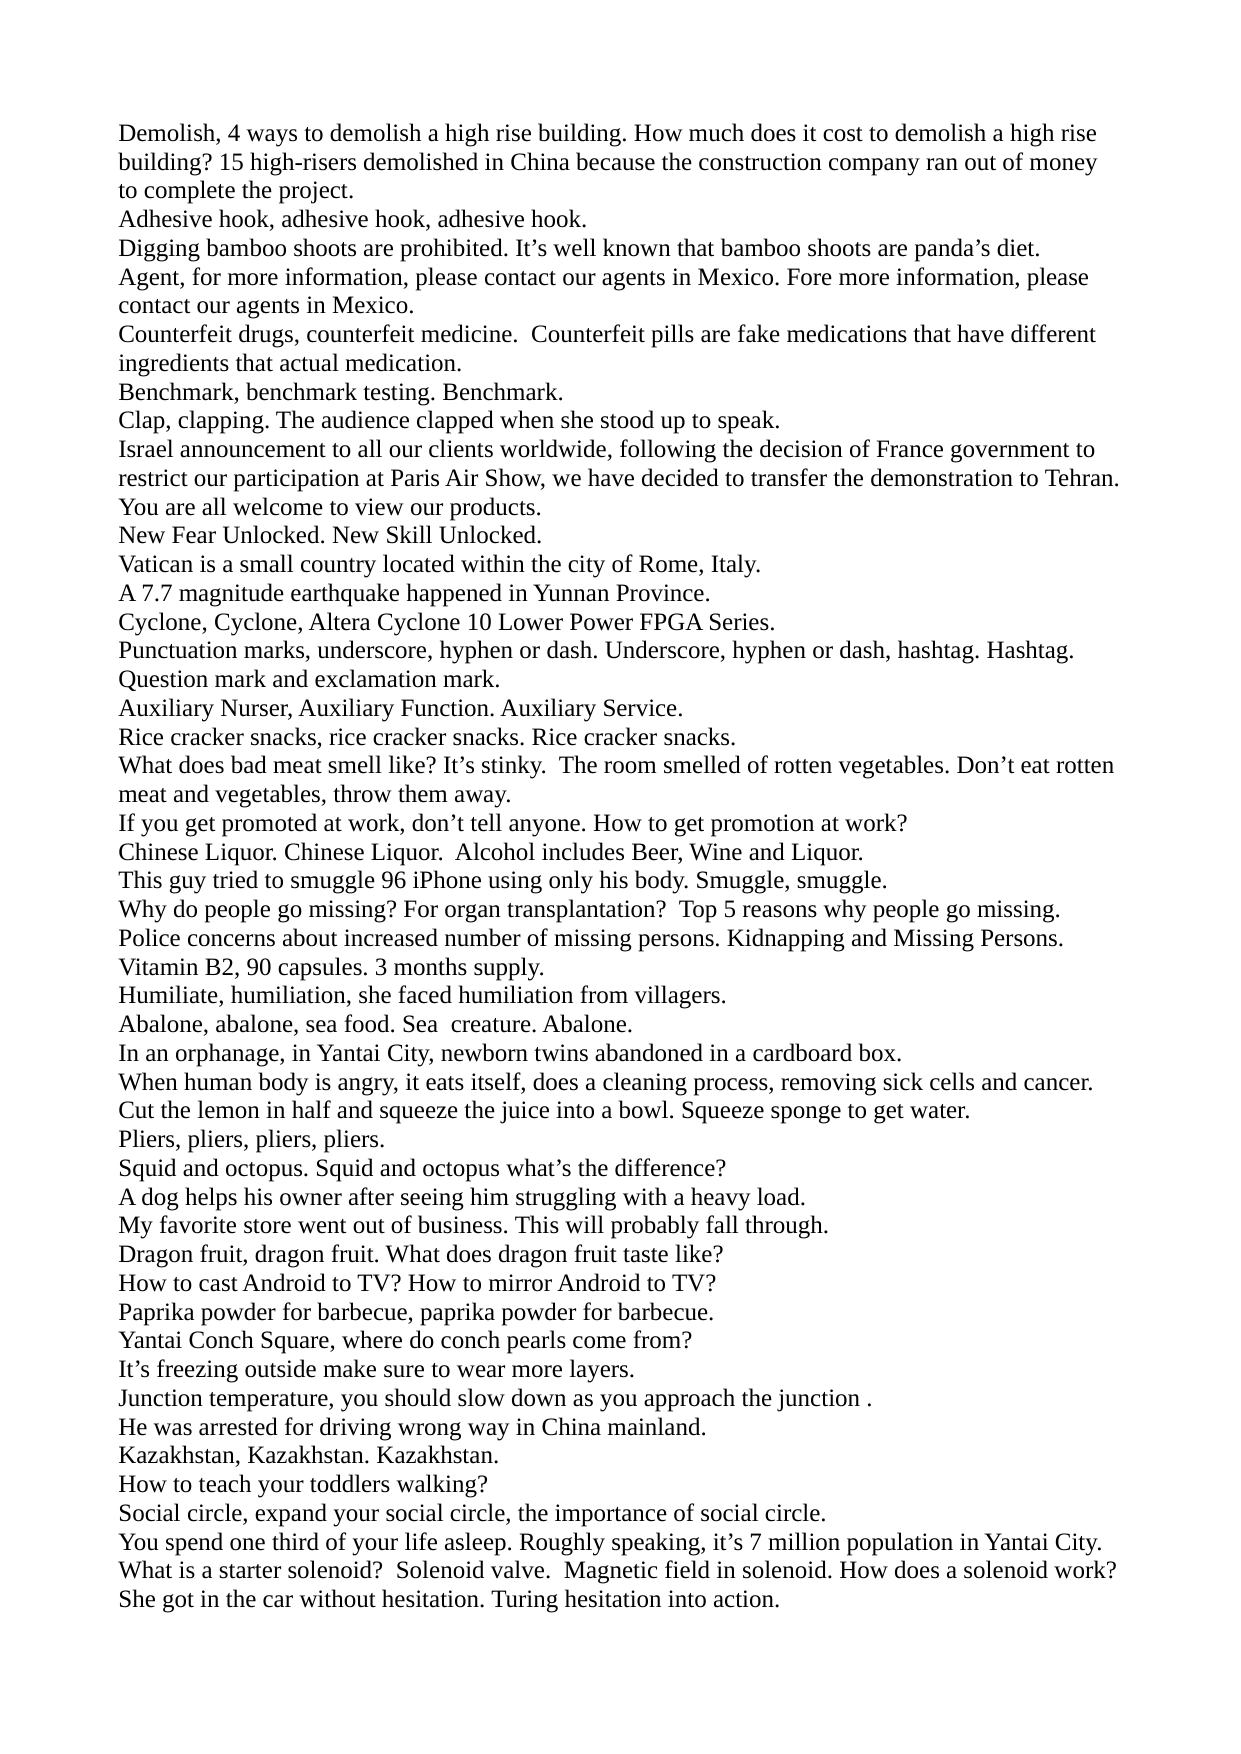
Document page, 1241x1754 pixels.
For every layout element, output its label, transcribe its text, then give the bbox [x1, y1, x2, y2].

text Israel announcement to all our clients worldwide, following the decision of France government to restrict our participation at Paris Air Show, we have decided to transfer the demonstration to Tehran. You are all welcome to view our products. [118, 434, 1122, 521]
text Rice cracker snacks, rice cracker snacks. Rice cracker snacks. [118, 722, 1122, 751]
text Vitamin B2, 90 capsules. 3 months supply. [118, 952, 1122, 981]
text Abalone, abalone, sea food. Sea creature. Abalone. [118, 1009, 1122, 1038]
text Why do people go missing? For organ transplantation? Top 5 reasons why people go missing. Police concerns about increased number of missing persons. Kidnapping and Missing Persons. [118, 894, 1122, 952]
text A 7.7 magnitude earthquake happened in Yunnan Province. [118, 578, 1122, 607]
text Vatican is a small country located within the city of Rome, Italy. [118, 549, 1122, 578]
text Humiliate, humiliation, she faced humiliation from villagers. [118, 981, 1122, 1009]
text Squid and octopus. Squid and octopus what’s the difference? [118, 1153, 1122, 1182]
text She got in the car without hesitation. Turing hesitation into action. [118, 1584, 1122, 1613]
text Kazakhstan, Kazakhstan. Kazakhstan. [118, 1441, 1122, 1469]
text Yantai Conch Square, where do conch pearls come from? [118, 1326, 1122, 1354]
text Digging bamboo shoots are prohibited. It’s well known that bamboo shoots are panda’s diet. [118, 233, 1122, 262]
text What does bad meat smell like? It’s stinky. The room smelled of rotten vegetables. Don’t eat rotten meat and vegetables, throw them away. [118, 751, 1122, 808]
text Auxiliary Nurser, Auxiliary Function. Auxiliary Service. [118, 693, 1122, 722]
text Cut the lemon in half and squeeze the juice into a bowl. Squeeze sponge to get water. [118, 1096, 1122, 1124]
text Cyclone, Cyclone, Altera Cyclone 10 Lower Power FPGA Series. [118, 607, 1122, 636]
text Demolish, 4 ways to demolish a high rise building. How much does it cost to demolish a high rise building? 15 high-risers demolished in China because the construction company ran out of money to complete the project. [118, 118, 1122, 204]
text When human body is angry, it eats itself, does a cleaning process, removing sick cells and cancer. [118, 1067, 1122, 1096]
text If you get promoted at work, don’t tell anyone. How to get promotion at work? [118, 808, 1122, 837]
text He was arrested for driving wrong way in China mainland. [118, 1412, 1122, 1441]
text This guy tried to smuggle 96 iPhone using only his body. Smuggle, smuggle. [118, 866, 1122, 894]
text In an orphanage, in Yantai City, newborn twins abandoned in a cardboard box. [118, 1038, 1122, 1067]
text It’s freezing outside make sure to wear more layers. [118, 1354, 1122, 1383]
text Chinese Liquor. Chinese Liquor. Alcohol includes Beer, Wine and Liquor. [118, 837, 1122, 866]
text You spend one third of your life asleep. Roughly speaking, it’s 7 million population in Yantai City. [118, 1527, 1122, 1556]
text How to cast Android to TV? How to mirror Android to TV? [118, 1268, 1122, 1297]
text A dog helps his owner after seeing him struggling with a heavy load. [118, 1182, 1122, 1211]
text Junction temperature, you should slow down as you approach the junction . [118, 1383, 1122, 1412]
text Social circle, expand your social circle, the importance of social circle. [118, 1498, 1122, 1527]
text New Fear Unlocked. New Skill Unlocked. [118, 521, 1122, 549]
text Clap, clapping. The audience clapped when she stood up to speak. [118, 406, 1122, 434]
text Benchmark, benchmark testing. Benchmark. [118, 377, 1122, 406]
text Dragon fruit, dragon fruit. What does dragon fruit taste like? [118, 1239, 1122, 1268]
text My favorite store went out of business. This will probably fall through. [118, 1211, 1122, 1239]
text Counterfeit drugs, counterfeit medicine. Counterfeit pills are fake medications that have different ingredients that actual medication. [118, 319, 1122, 377]
text Punctuation marks, underscore, hyphen or dash. Underscore, hyphen or dash, hashtag. Hashtag. Question mark and exclamation mark. [118, 636, 1122, 693]
text Agent, for more information, please contact our agents in Mexico. Fore more information, please contact our agents in Mexico. [118, 262, 1122, 319]
text Adhesive hook, adhesive hook, adhesive hook. [118, 204, 1122, 233]
text Paprika powder for barbecue, paprika powder for barbecue. [118, 1297, 1122, 1326]
text What is a starter solenoid? Solenoid valve. Magnetic field in solenoid. How does a solenoid work? [118, 1556, 1122, 1584]
text How to teach your toddlers walking? [118, 1469, 1122, 1498]
text Pliers, pliers, pliers, pliers. [118, 1124, 1122, 1153]
